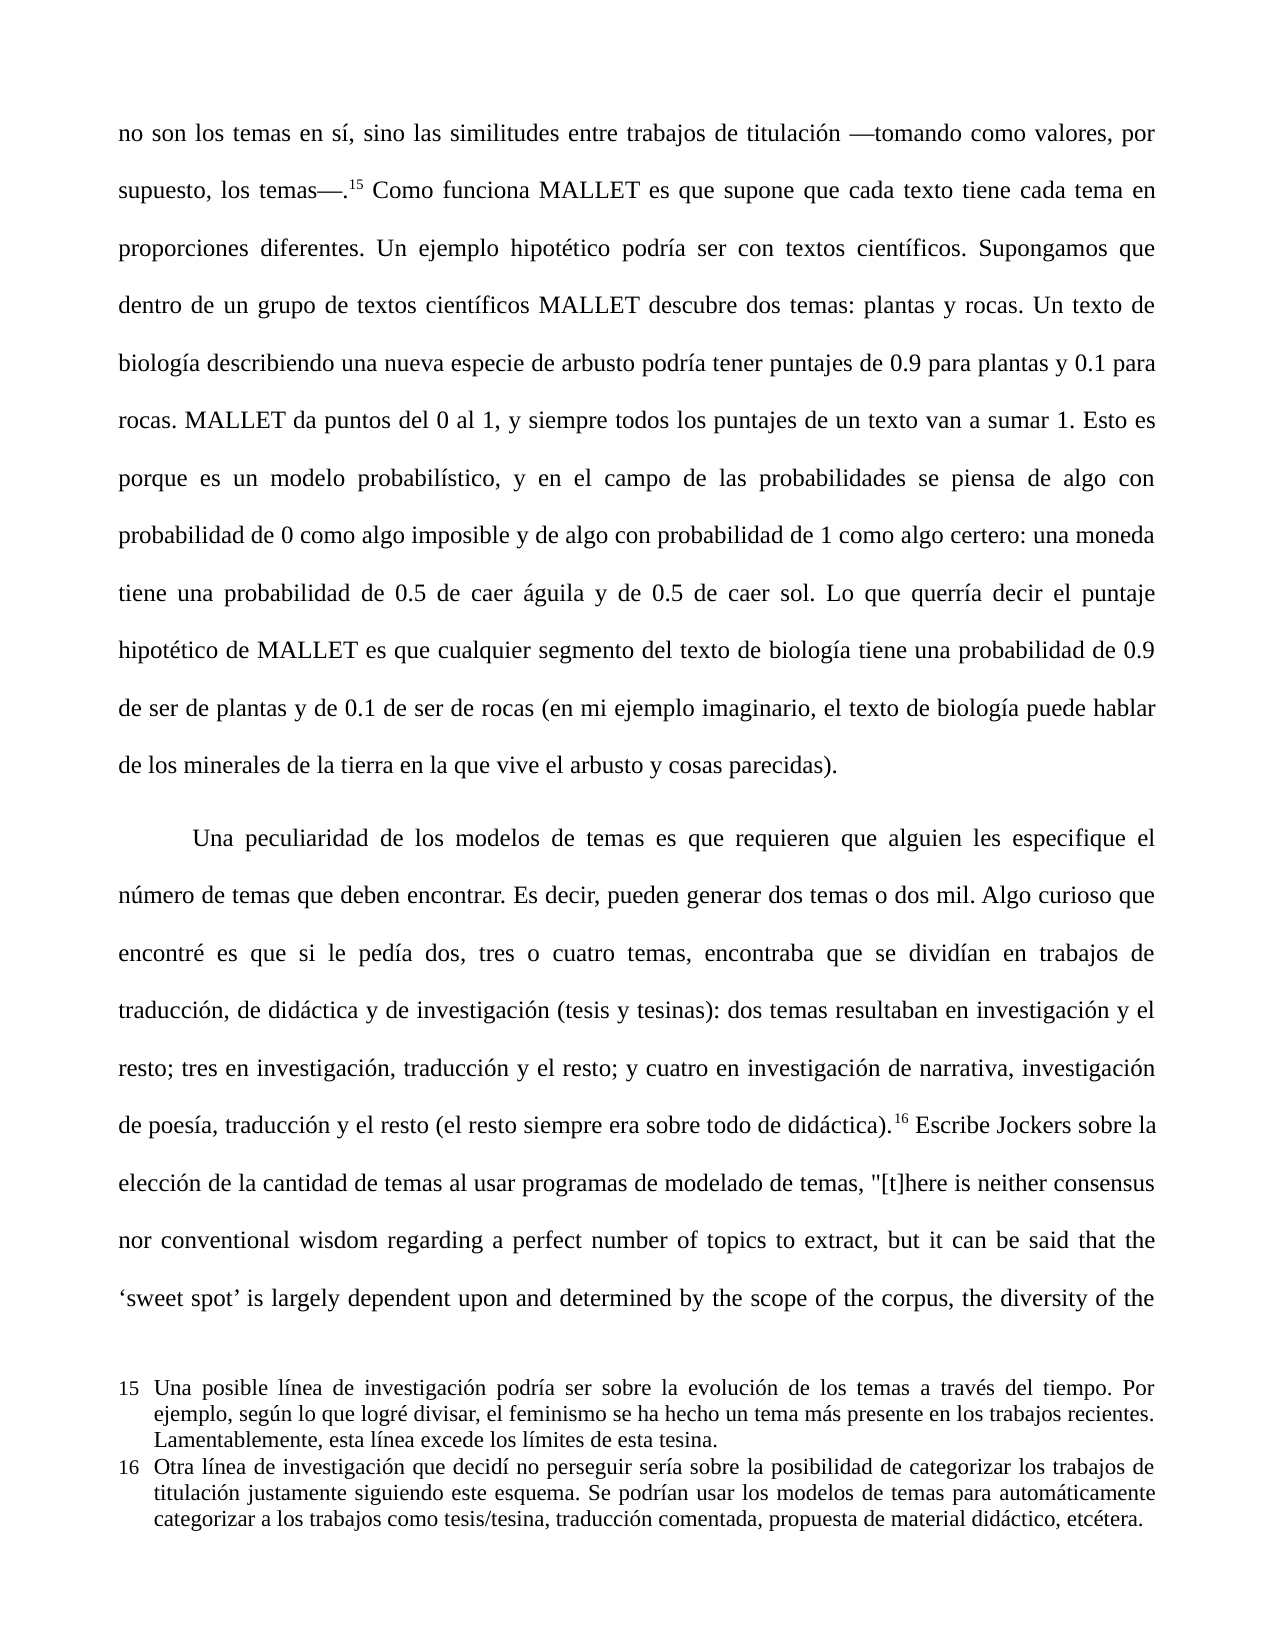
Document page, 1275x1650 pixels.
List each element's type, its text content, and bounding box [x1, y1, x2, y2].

text Una peculiaridad de los modelos de temas es que requieren que alguien les especifique el número de temas que deben encontrar. Es decir, pueden generar dos temas o dos mil. Algo curioso que encontré es que si le pedía dos, tres o cuatro temas, encontraba que se dividían en trabajos de traducción, de didáctica y de investigación (tesis y tesinas): dos temas resultaban en investigación y el resto; tres en investigación, traducción y el resto; y cuatro en investigación de narrativa, investigación de poesía, traducción y el resto (el resto siempre era sobre todo de didáctica). Escribe Jockers sobre la elección de la cantidad de temas al usar programas de modelado de temas, "[t]here is neither consensus nor conventional wisdom regarding a perfect number of topics to extract, but it can be said that the ‘sweet spot’ is largely dependent upon and determined by the scope of the corpus, the diversity of the [118, 823, 1157, 1311]
text no son los temas en sí, sino las similitudes entre trabajos de titulación —tomando como valores, por supuesto, los temas―. Como funciona MALLET es que supone que cada texto tiene cada tema en proporciones diferentes. Un ejemplo hipotético podría ser con textos científicos. Supongamos que dentro de un grupo de textos científicos MALLET descubre dos temas: plantas y rocas. Un texto de biología describiendo una nueva especie de arbusto podría tener puntajes de 0.9 para plantas y 0.1 para rocas. MALLET da puntos del 0 al 1, y siempre todos los puntajes de un texto van a sumar 1. Esto es porque es un modelo probabilístico, y en el campo de las probabilidades se piensa de algo con probabilidad de 0 como algo imposible y de algo con probabilidad de 1 como algo certero: una moneda tiene una probabilidad de 0.5 de caer águila y de 0.5 de caer sol. Lo que querría decir el puntaje hipotético de MALLET es que cualquier segmento del texto de biología tiene una probabilidad de 0.9 de ser de plantas y de 0.1 de ser de rocas (en mi ejemplo imaginario, el texto de biología puede hablar de los minerales de la tierra en la que vive el arbusto y cosas parecidas). [118, 118, 1157, 779]
text Otra línea de investigación que decidí no perseguir sería sobre la posibilidad de categorizar los trabajos de titulación justamente siguiendo este esquema. Se podrían usar los modelos de temas para automáticamente categorizar a los trabajos como tesis/tesina, traducción comentada, propuesta de material didáctico, etcétera. [118, 1453, 1157, 1532]
text Una posible línea de investigación podría ser sobre la evolución de los temas a través del tiempo. Por ejemplo, según lo que logré divisar, el feminismo se ha hecho un tema más presente en los trabajos recientes. Lamentablemente, esta línea excede los límites de esta tesina. [118, 1374, 1157, 1453]
